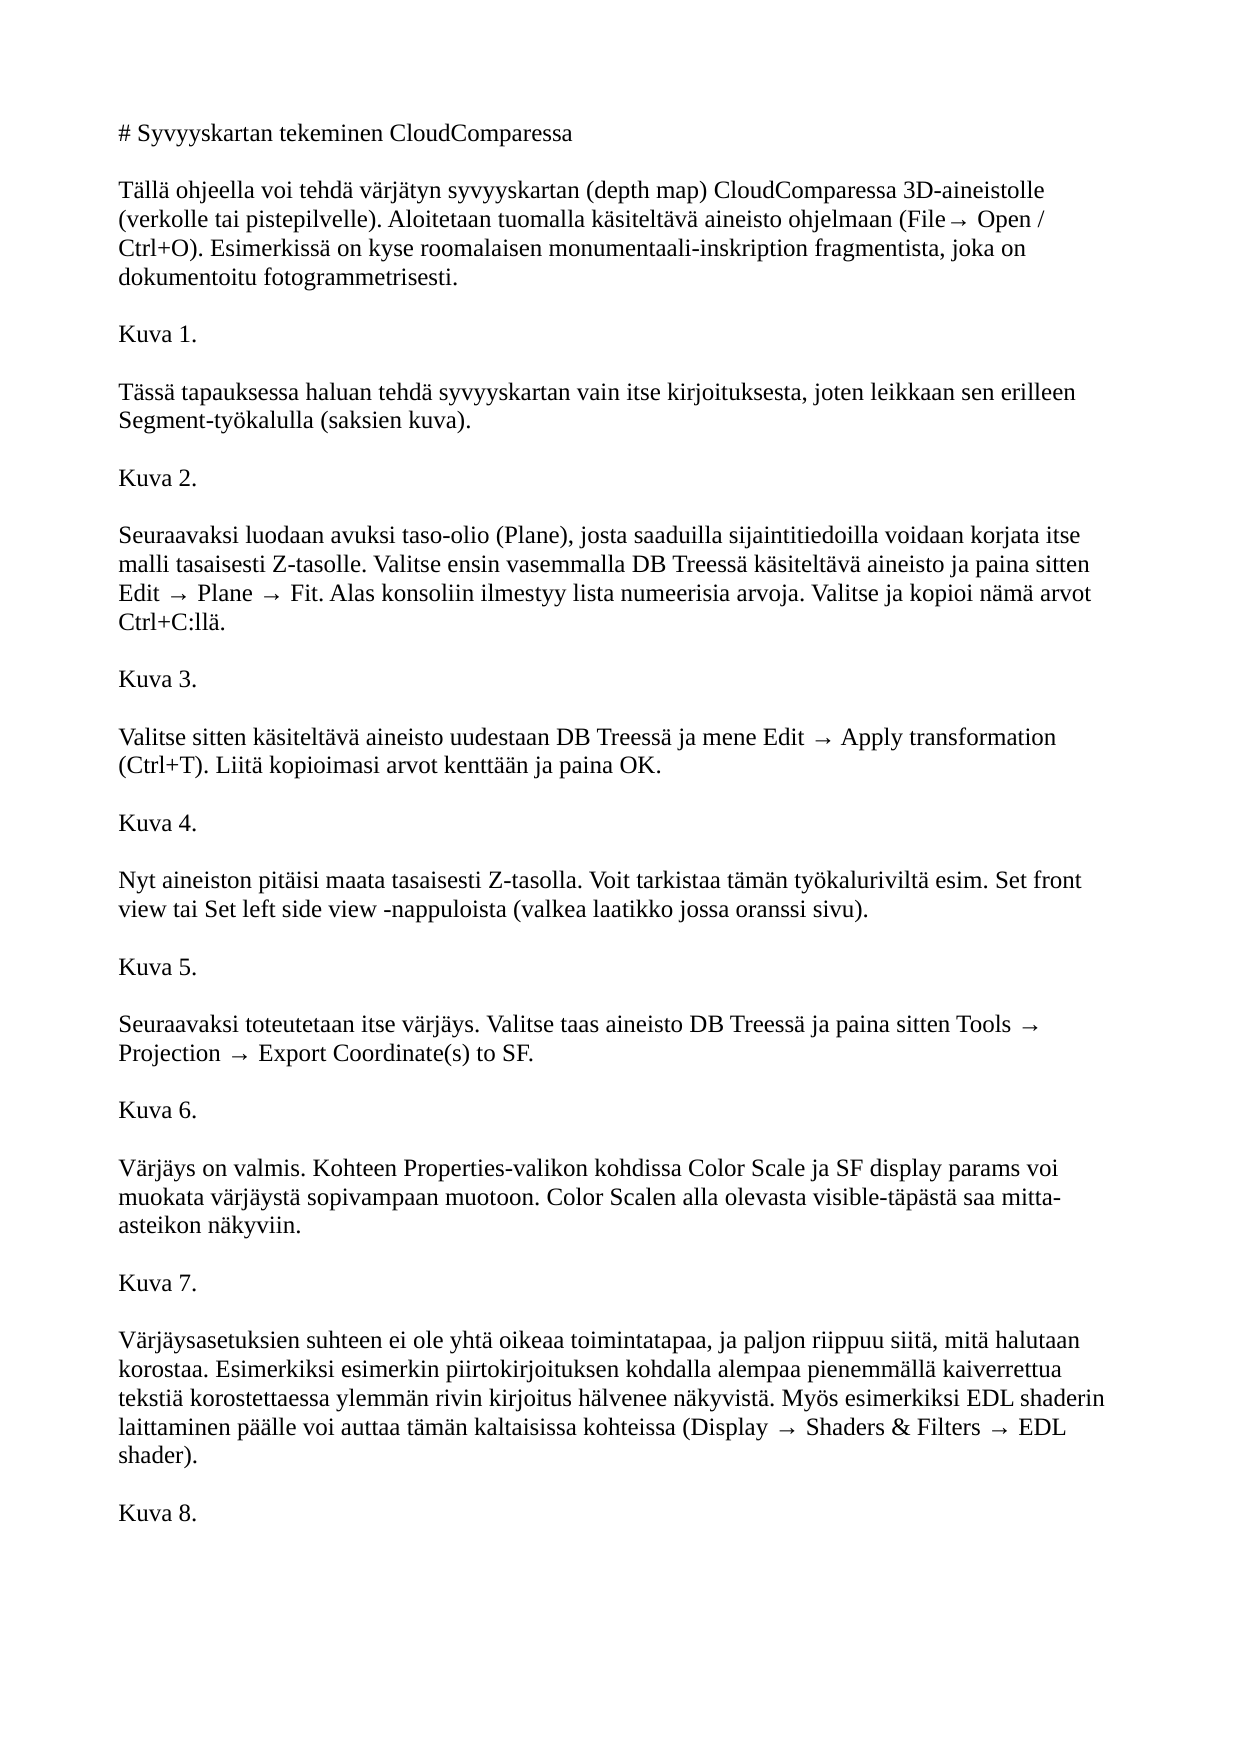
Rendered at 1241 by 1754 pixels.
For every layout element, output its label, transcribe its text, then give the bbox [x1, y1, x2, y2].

text Tällä ohjeella voi tehdä värjätyn syvyyskartan (depth map) CloudComparessa 3D-aineistolle (verkolle tai pistepilvelle). Aloitetaan tuomalla käsiteltävä aineisto ohjelmaan (File→ Open / Ctrl+O). Esimerkissä on kyse roomalaisen monumentaali-inskription fragmentista, joka on dokumentoitu fotogrammetrisesti. [118, 176, 1122, 291]
text Kuva 7. [118, 1268, 1122, 1297]
text Kuva 6. [118, 1096, 1122, 1124]
text Nyt aineiston pitäisi maata tasaisesti Z-tasolla. Voit tarkistaa tämän työkaluriviltä esim. Set front view tai Set left side view -nappuloista (valkea laatikko jossa oranssi sivu). [118, 866, 1122, 923]
text Kuva 4. [118, 808, 1122, 837]
text Kuva 8. [118, 1498, 1122, 1527]
text Tässä tapauksessa haluan tehdä syvyyskartan vain itse kirjoituksesta, joten leikkaan sen erilleen Segment-työkalulla (saksien kuva). [118, 377, 1122, 434]
text Kuva 3. [118, 664, 1122, 693]
text Värjäys on valmis. Kohteen Properties-valikon kohdissa Color Scale ja SF display params voi muokata värjäystä sopivampaan muotoon. Color Scalen alla olevasta visible-täpästä saa mitta-asteikon näkyviin. [118, 1153, 1122, 1239]
text Kuva 2. [118, 463, 1122, 492]
text # Syvyyskartan tekeminen CloudComparessa [118, 118, 1122, 147]
text Kuva 1. [118, 319, 1122, 348]
text Valitse sitten käsiteltävä aineisto uudestaan DB Treessä ja mene Edit → Apply transformation (Ctrl+T). Liitä kopioimasi arvot kenttään ja paina OK. [118, 722, 1122, 779]
text Seuraavaksi toteutetaan itse värjäys. Valitse taas aineisto DB Treessä ja paina sitten Tools → Projection → Export Coordinate(s) to SF. [118, 1009, 1122, 1067]
text Seuraavaksi luodaan avuksi taso-olio (Plane), josta saaduilla sijaintitiedoilla voidaan korjata itse malli tasaisesti Z-tasolle. Valitse ensin vasemmalla DB Treessä käsiteltävä aineisto ja paina sitten Edit → Plane → Fit. Alas konsoliin ilmestyy lista numeerisia arvoja. Valitse ja kopioi nämä arvot Ctrl+C:llä. [118, 521, 1122, 636]
text Värjäysasetuksien suhteen ei ole yhtä oikeaa toimintatapaa, ja paljon riippuu siitä, mitä halutaan korostaa. Esimerkiksi esimerkin piirtokirjoituksen kohdalla alempaa pienemmällä kaiverrettua tekstiä korostettaessa ylemmän rivin kirjoitus hälvenee näkyvistä. Myös esimerkiksi EDL shaderin laittaminen päälle voi auttaa tämän kaltaisissa kohteissa (Display → Shaders & Filters → EDL shader). [118, 1326, 1122, 1469]
text Kuva 5. [118, 952, 1122, 981]
